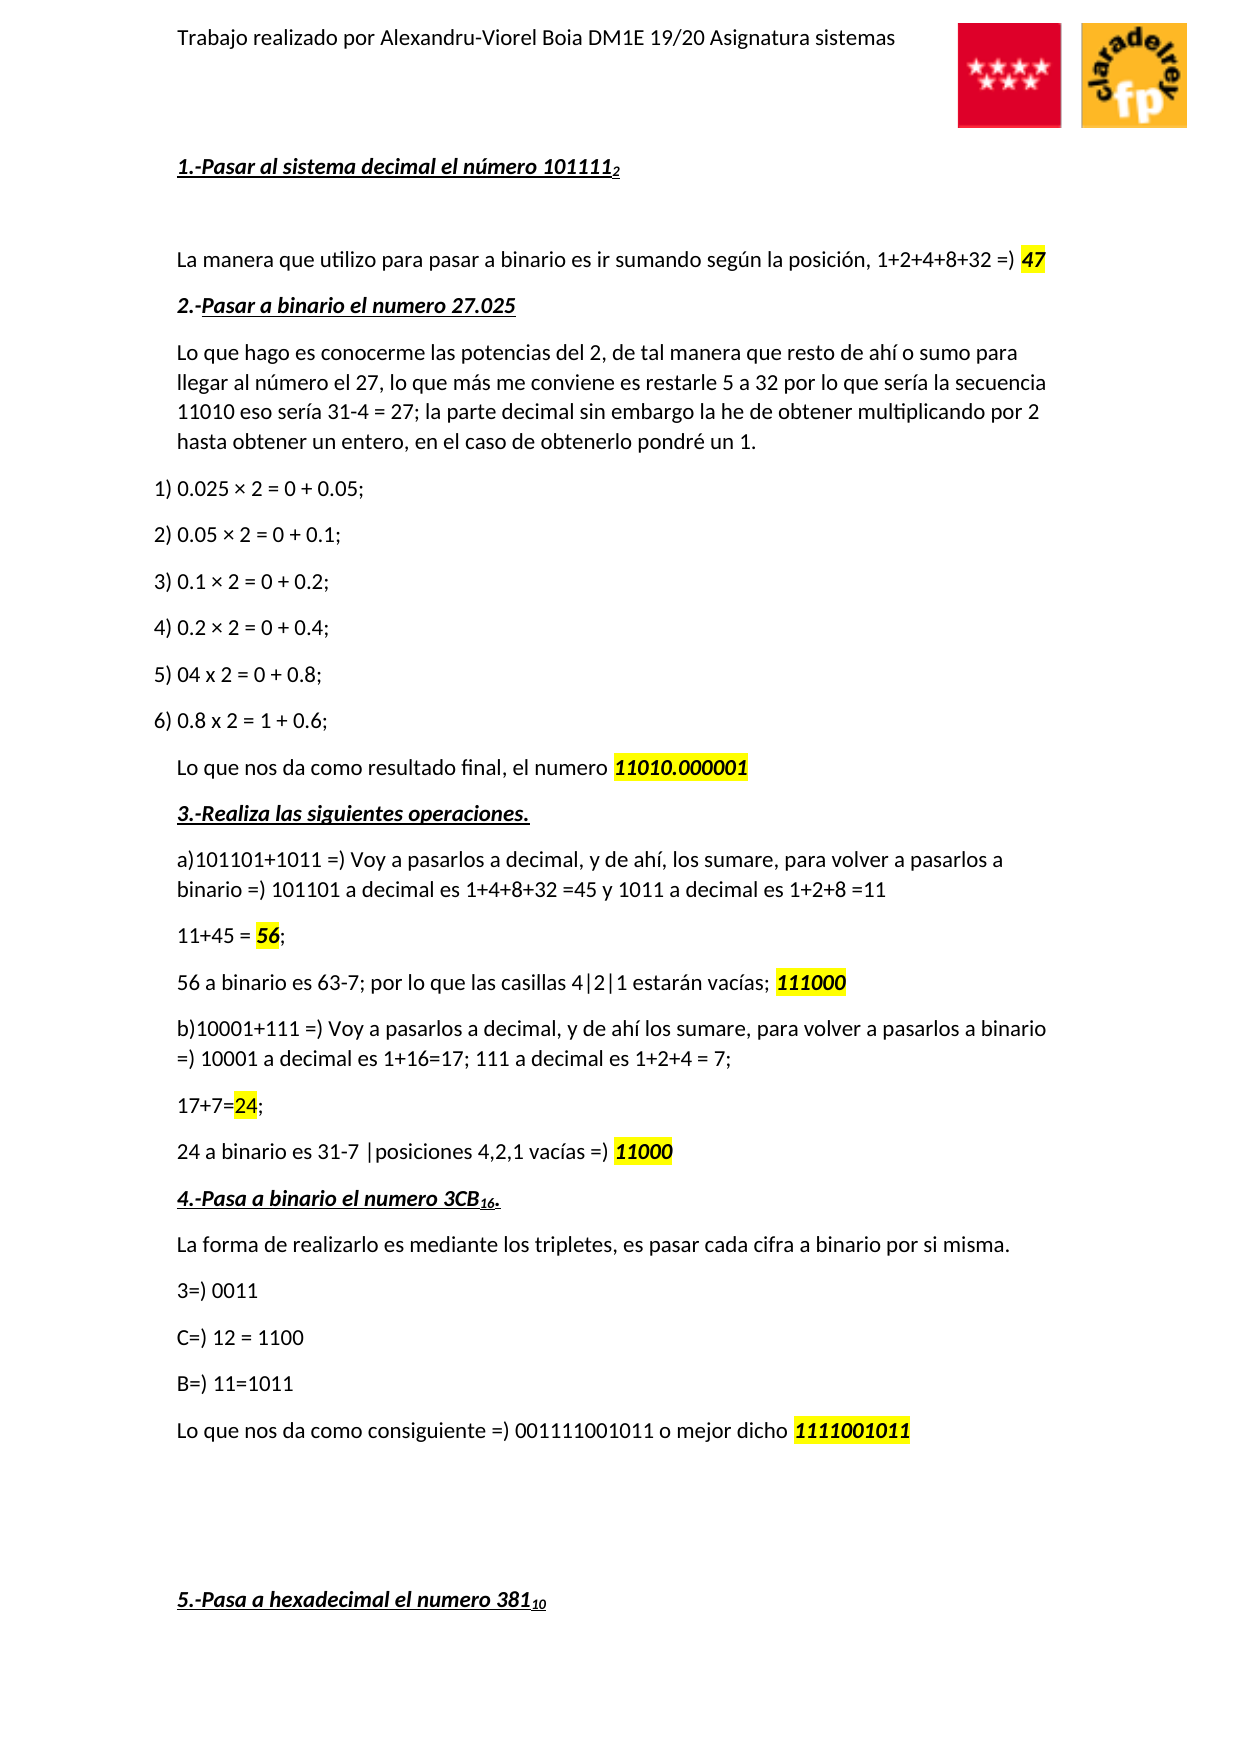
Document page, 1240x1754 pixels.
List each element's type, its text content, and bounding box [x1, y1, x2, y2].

text 3.-Realiza las siguientes operaciones. [177, 799, 1062, 827]
text 2.-Pasar a binario el numero 27.025 [177, 292, 1062, 319]
text C=) 12 = 1100 [177, 1323, 1062, 1351]
text 3=) 0011 [177, 1276, 1062, 1304]
text Lo que hago es conocerme las potencias del 2, de tal manera que resto de ahí o sumo para llegar al número el 27, lo que más me conviene es restarle 5 a 32 por lo que sería la secuencia 11010 eso sería 31-4 = 27; la parte decimal sin embargo la he de obtener multiplicando por 2 hasta obtener un entero, en el caso de obtenerlo pondré un 1. [177, 338, 1062, 455]
list 0.05 × 2 = 0 + 0.1; [153, 520, 1062, 548]
list 04 x 2 = 0 + 0.8; [153, 660, 1062, 688]
text Lo que nos da como resultado final, el numero 11010.000001 [177, 753, 1062, 781]
text 11+45 = 56; [177, 922, 1062, 949]
list 0.025 × 2 = 0 + 0.05; [153, 474, 1062, 502]
text 1.-Pasar al sistema decimal el número 1011112 [177, 152, 1062, 180]
text 56 a binario es 63-7; por lo que las casillas 4|2|1 estarán vacías; 111000 [177, 968, 1062, 996]
text La forma de realizarlo es mediante los tripletes, es pasar cada cifra a binario por si misma. [177, 1230, 1062, 1258]
text Lo que nos da como consiguiente =) 001111001011 o mejor dicho 1111001011 [177, 1416, 1062, 1444]
list 0.2 × 2 = 0 + 0.4; [153, 613, 1062, 641]
text 17+7=24; [177, 1091, 1062, 1119]
list 0.8 x 2 = 1 + 0.6; [153, 706, 1062, 734]
text 4.-Pasa a binario el numero 3CB16. [177, 1184, 1062, 1212]
text La manera que utilizo para pasar a binario es ir sumando según la posición, 1+2+4+8+32 =) 47 [177, 245, 1062, 273]
text 5.-Pasa a hexadecimal el numero 38110 [177, 1585, 1062, 1613]
text 24 a binario es 31-7 |posiciones 4,2,1 vacías =) 11000 [177, 1137, 1062, 1165]
text a)101101+1011 =) Voy a pasarlos a decimal, y de ahí, los sumare, para volver a pasarlos a binario =) 101101 a decimal es 1+4+8+32 =45 y 1011 a decimal es 1+2+8 =11 [177, 845, 1062, 903]
list 0.1 × 2 = 0 + 0.2; [153, 567, 1062, 595]
text b)10001+111 =) Voy a pasarlos a decimal, y de ahí los sumare, para volver a pasarlos a binario =) 10001 a decimal es 1+16=17; 111 a decimal es 1+2+4 = 7; [177, 1014, 1062, 1072]
text B=) 11=1011 [177, 1369, 1062, 1397]
